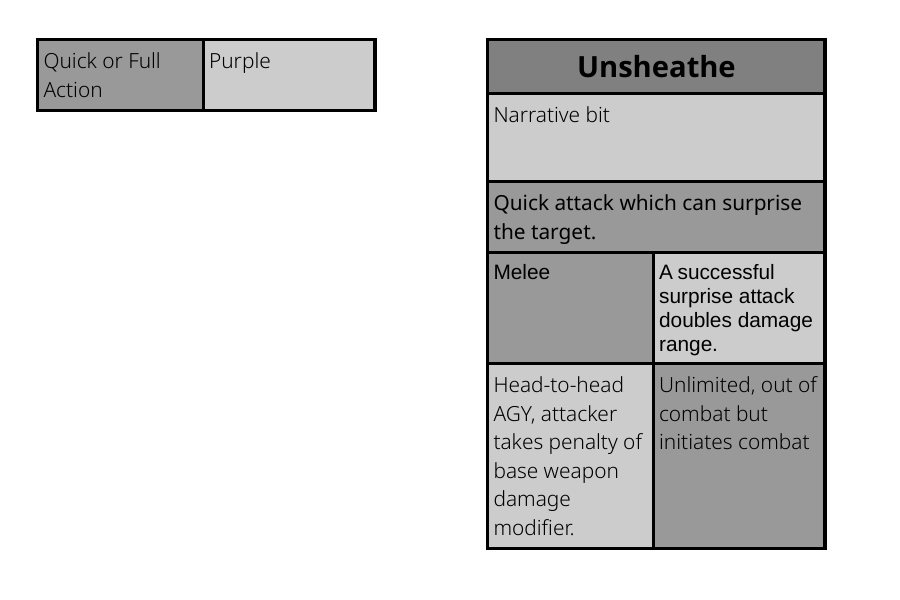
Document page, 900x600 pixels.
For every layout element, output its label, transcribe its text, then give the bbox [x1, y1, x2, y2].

table_cell Unlimited, out of combat but initiates combat [655, 365, 823, 547]
table_header Unsheathe [489, 41, 823, 92]
table_cell Narrative bit [489, 95, 823, 180]
table_cell Quick attack which can surprise the target. [489, 183, 823, 251]
table_cell Purple [205, 41, 373, 109]
table_cell A successful surprise attack doubles damage range. [655, 254, 823, 362]
table_cell Melee [489, 254, 652, 362]
table_cell Quick or Full Action [39, 41, 202, 109]
table_cell Head-to-head AGY, attacker takes penalty of base weapon damage modifier. [489, 365, 652, 547]
